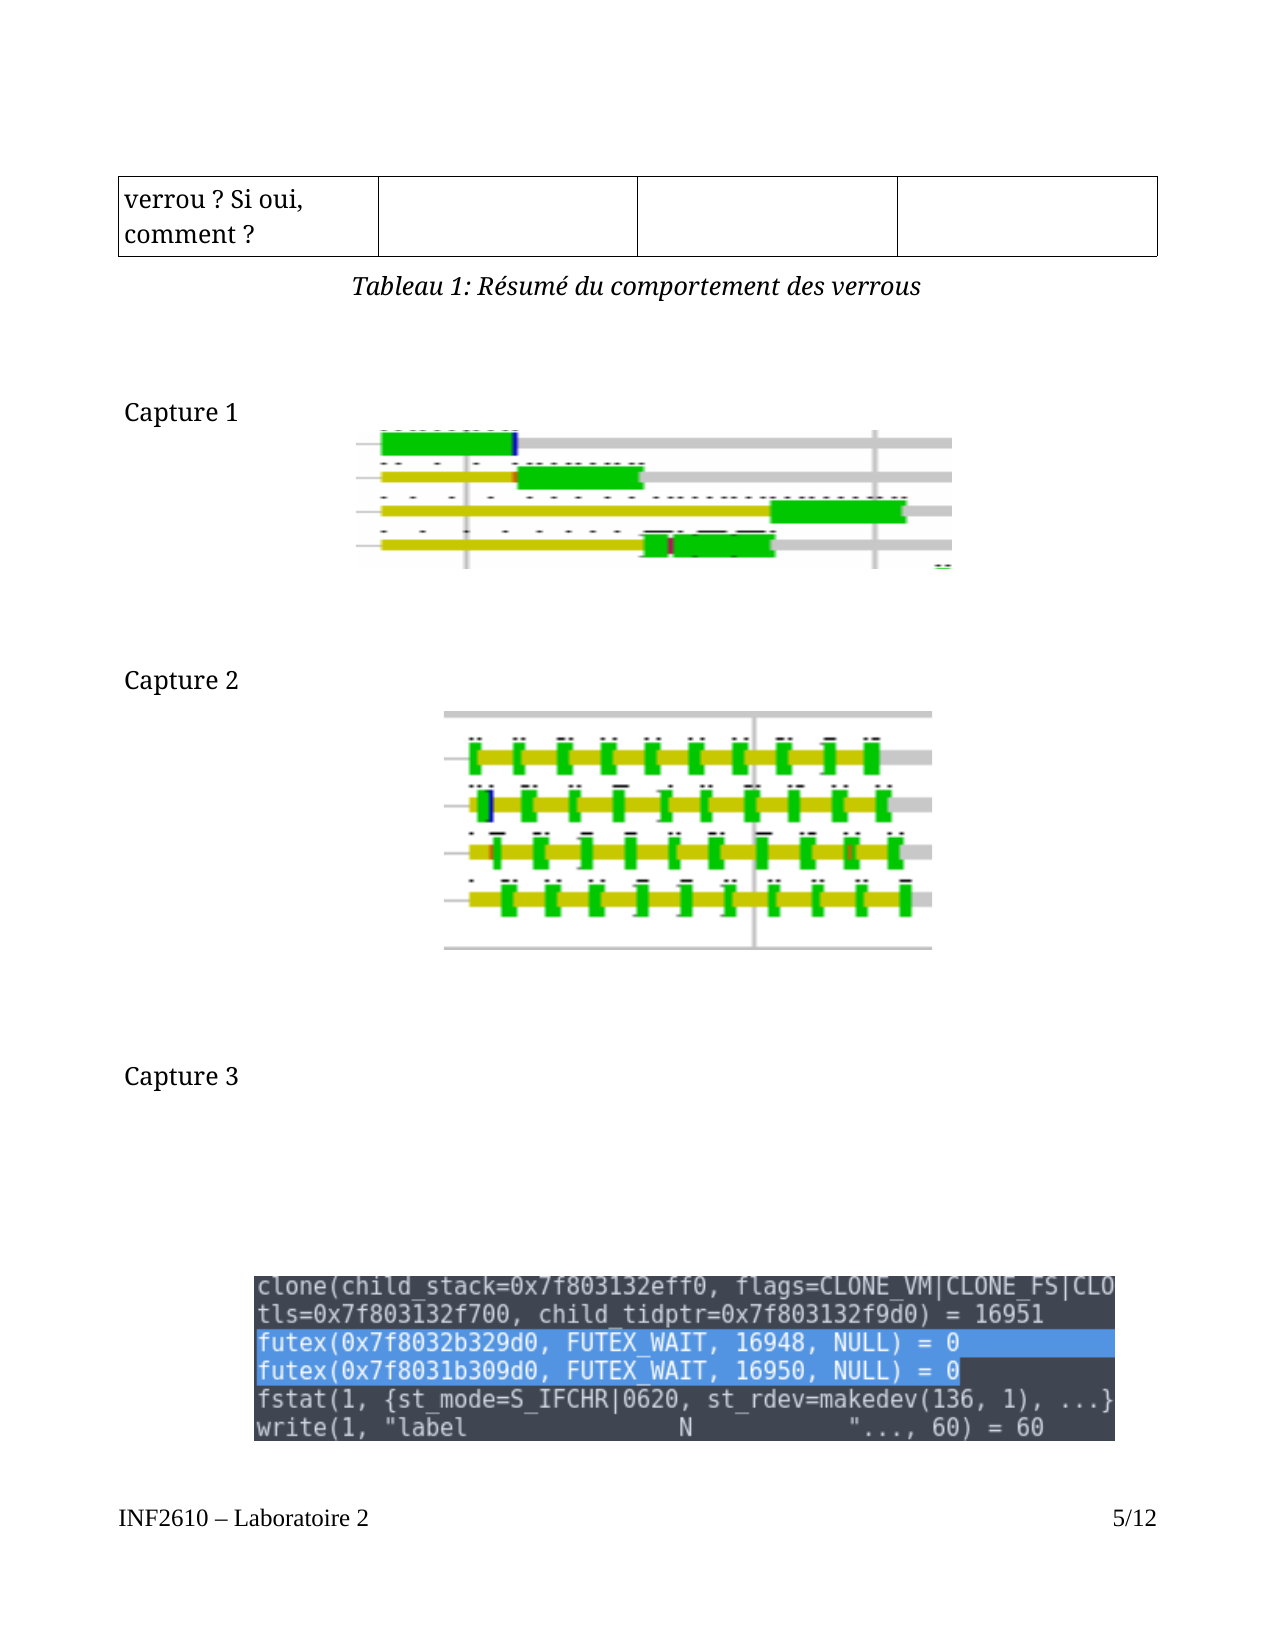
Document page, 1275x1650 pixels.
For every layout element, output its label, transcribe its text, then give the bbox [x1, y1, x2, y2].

table_header Capture 1 [118, 374, 253, 642]
table_header [254, 569, 1157, 642]
table_cell verrou ? Si oui, comment ? [119, 177, 378, 256]
table_cell [898, 177, 1157, 256]
picture [355, 430, 952, 569]
picture [443, 711, 933, 950]
table_cell [638, 177, 897, 256]
table_cell [254, 642, 1157, 1038]
table_cell Capture 3 [118, 1038, 253, 1461]
table_header [254, 374, 1157, 568]
table_cell [379, 177, 637, 256]
table_cell [254, 1038, 1157, 1461]
picture [254, 1276, 1115, 1441]
text Tableau 1: Résumé du comportement des verrous [118, 269, 1157, 303]
table_cell Capture 2 [118, 642, 253, 1038]
